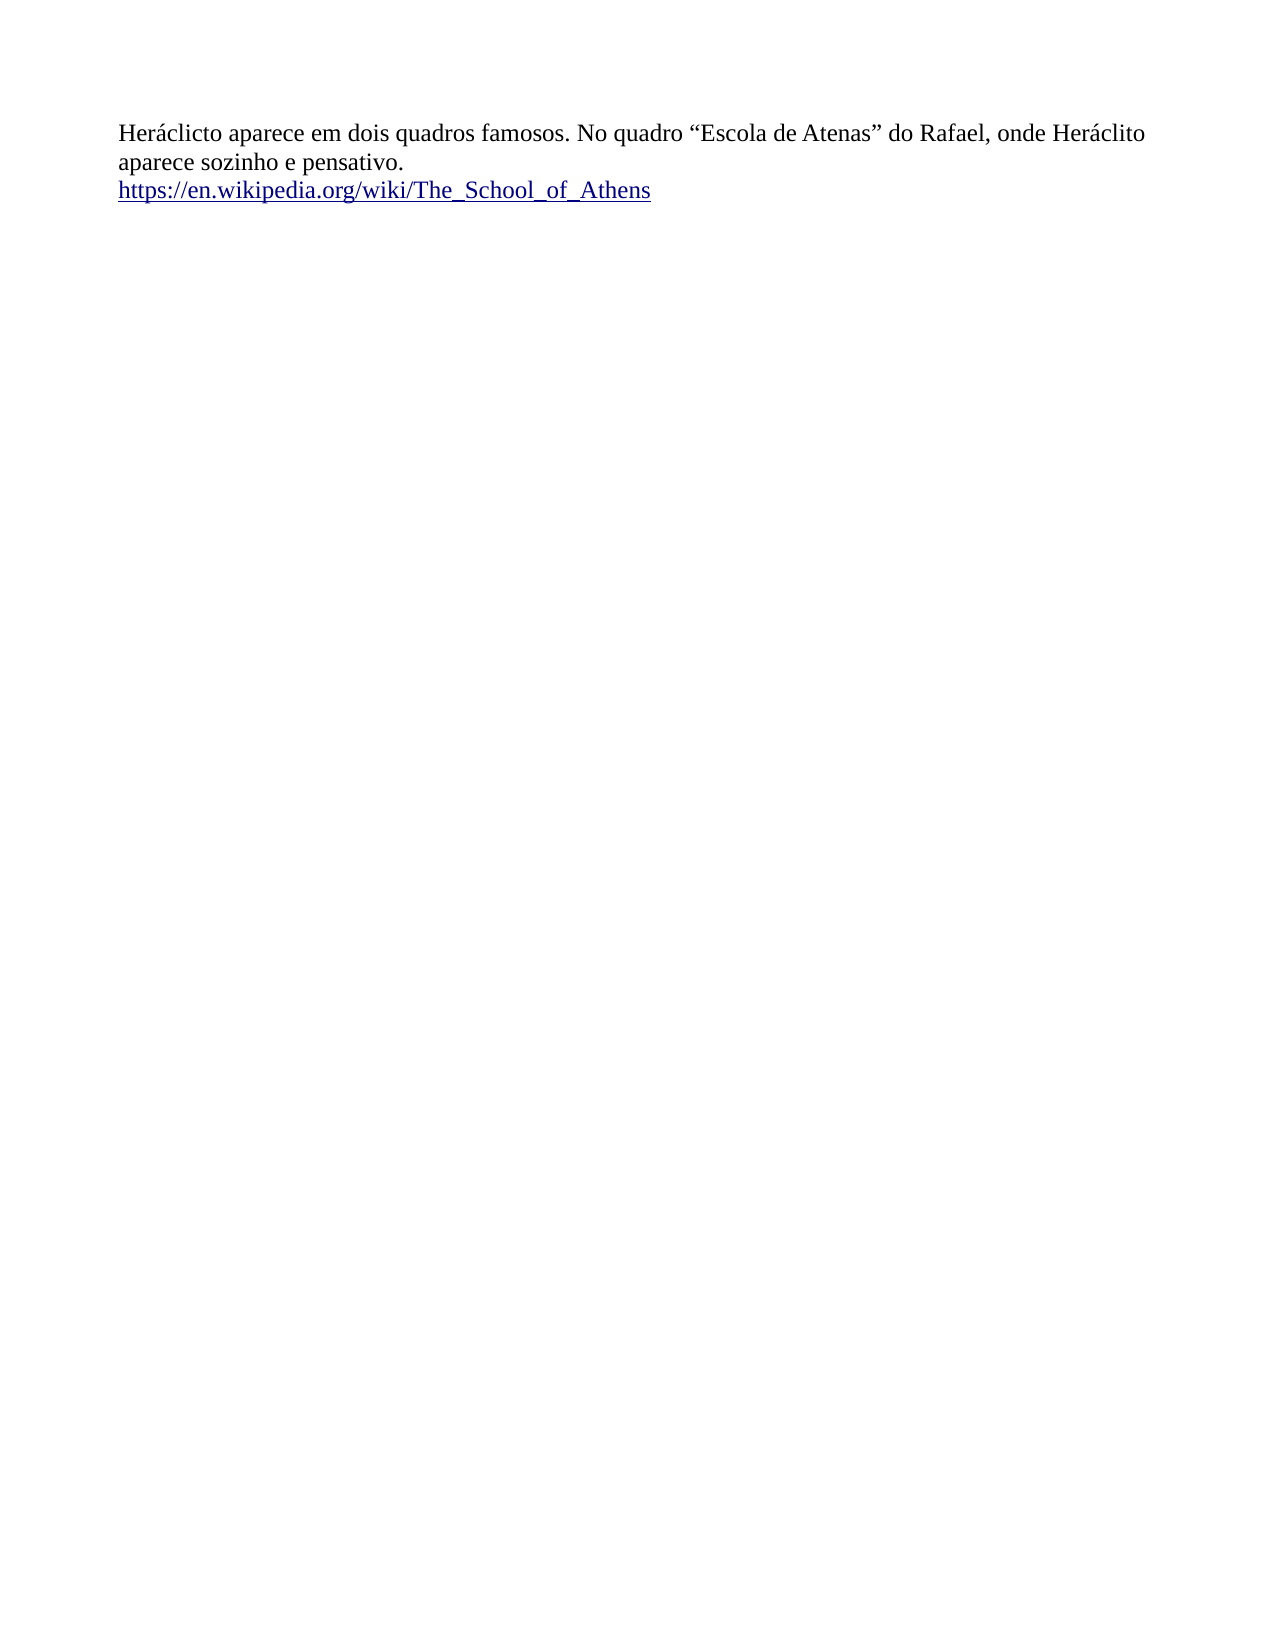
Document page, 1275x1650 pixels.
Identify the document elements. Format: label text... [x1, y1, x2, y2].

text Heráclicto aparece em dois quadros famosos. No quadro “Escola de Atenas” do Rafael, onde Heráclito aparece sozinho e pensativo. [118, 118, 1157, 176]
text https://en.wikipedia.org/wiki/The_School_of_Athens [118, 176, 1157, 204]
